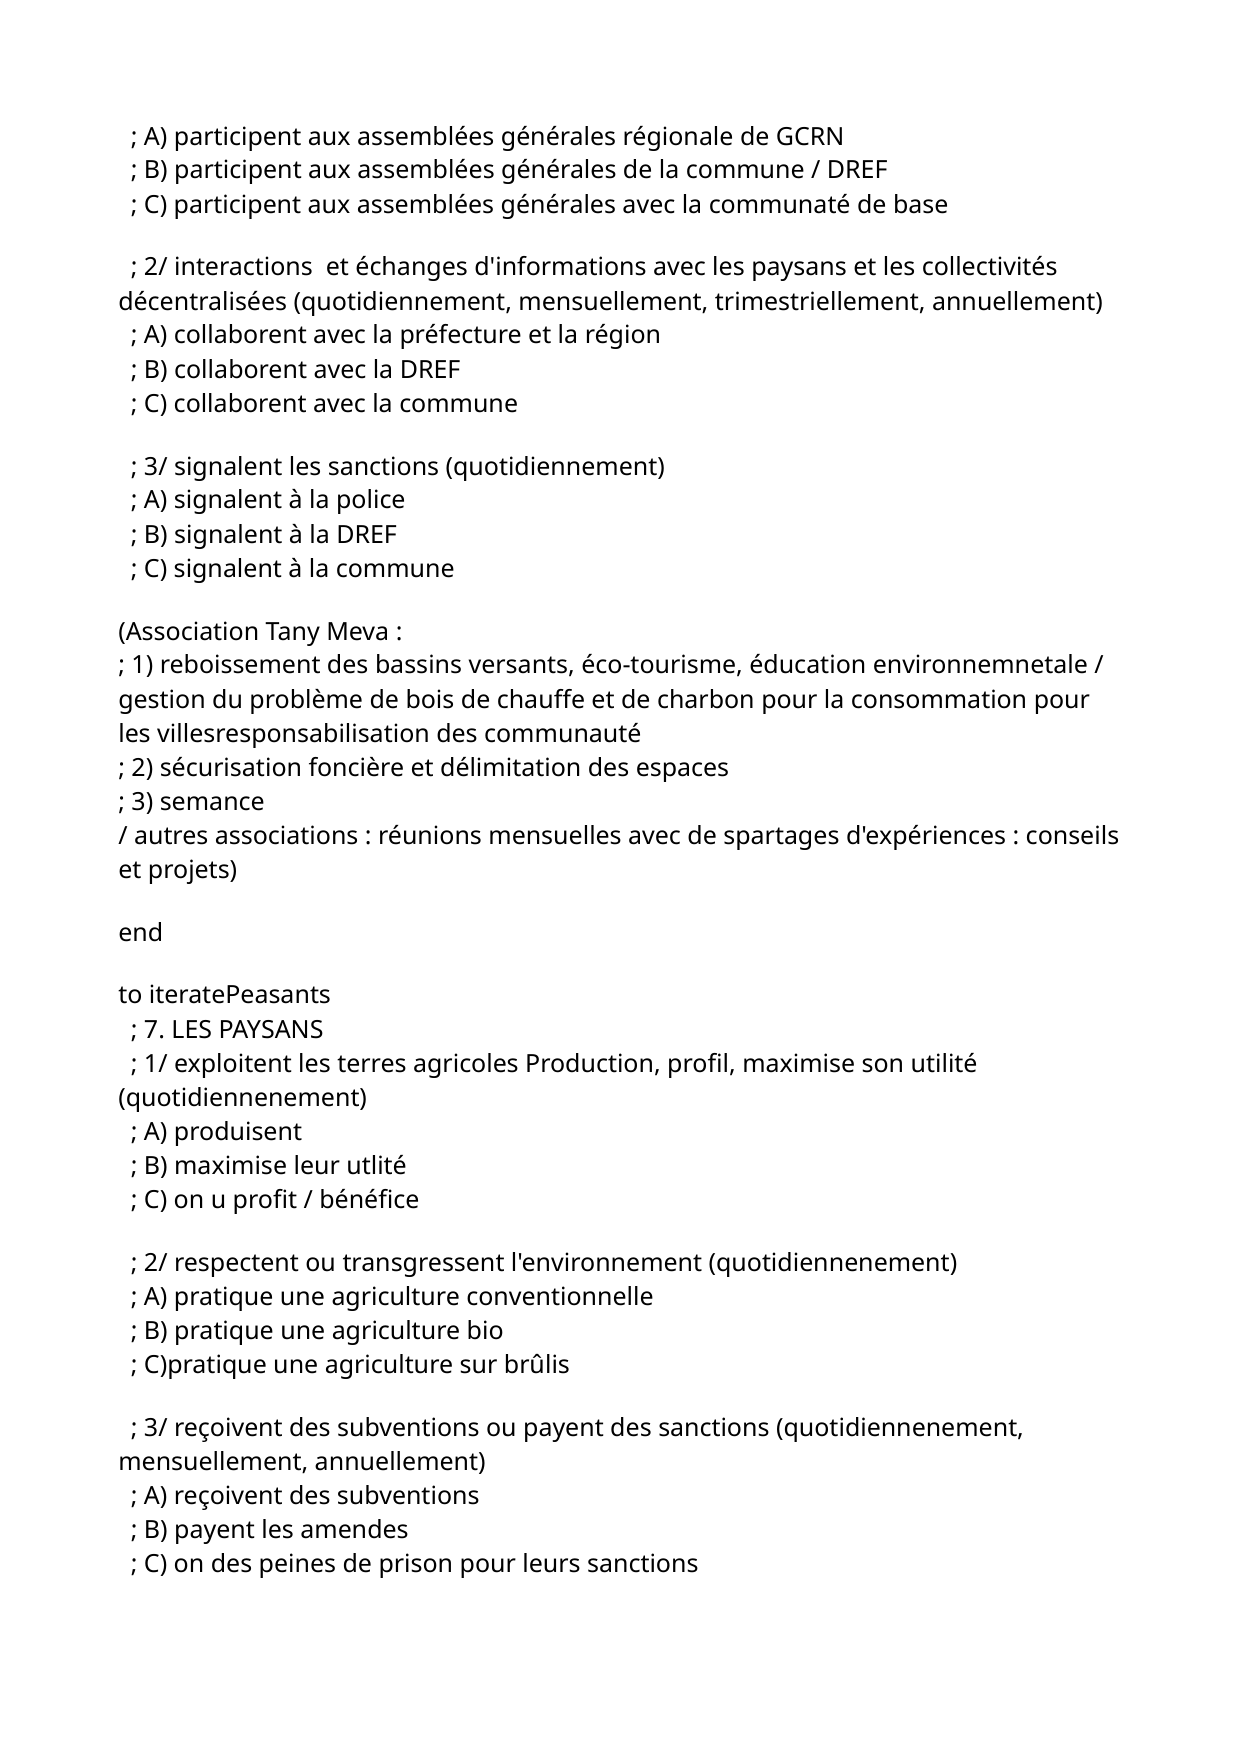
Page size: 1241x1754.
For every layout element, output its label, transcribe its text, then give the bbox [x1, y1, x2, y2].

text ; C)pratique une agriculture sur brûlis [118, 1347, 1122, 1381]
text ; B) maximise leur utlité [118, 1147, 1122, 1182]
text ; B) pratique une agriculture bio [118, 1312, 1122, 1347]
text ; 7. LES PAYSANS [118, 1011, 1122, 1045]
text end [118, 914, 1122, 948]
text / autres associations : réunions mensuelles avec de spartages d'expériences : conseils et projets) [118, 817, 1122, 886]
text ; A) collaborent avec la préfecture et la région [118, 317, 1122, 351]
text ; B) signalent à la DREF [118, 516, 1122, 550]
text ; A) participent aux assemblées générales régionale de GCRN [118, 118, 1122, 152]
text ; B) payent les amendes [118, 1512, 1122, 1546]
text ; C) collaborent avec la commune [118, 385, 1122, 419]
text ; 3) semance [118, 783, 1122, 817]
text ; 2) sécurisation foncière et délimitation des espaces [118, 749, 1122, 783]
text ; 1/ exploitent les terres agricoles Production, profil, maximise son utilité (quotidiennenement) [118, 1045, 1122, 1113]
text ; A) pratique une agriculture conventionnelle [118, 1278, 1122, 1312]
text ; 3/ signalent les sanctions (quotidiennement) [118, 448, 1122, 482]
text ; A) reçoivent des subventions [118, 1477, 1122, 1512]
text ; A) produisent [118, 1113, 1122, 1147]
text (Association Tany Meva : [118, 613, 1122, 647]
text to iteratePeasants [118, 977, 1122, 1011]
text ; 2/ interactions et échanges d'informations avec les paysans et les collectivités décentralisées (quotidiennement, mensuellement, trimestriellement, annuellement) [118, 249, 1122, 317]
text ; C) participent aux assemblées générales avec la communaté de base [118, 186, 1122, 220]
text ; C) signalent à la commune [118, 550, 1122, 584]
text ; C) on des peines de prison pour leurs sanctions [118, 1546, 1122, 1580]
text ; B) participent aux assemblées générales de la commune / DREF [118, 152, 1122, 186]
text ; B) collaborent avec la DREF [118, 351, 1122, 385]
text ; A) signalent à la police [118, 482, 1122, 516]
text ; 2/ respectent ou transgressent l'environnement (quotidiennenement) [118, 1244, 1122, 1278]
text ; 3/ reçoivent des subventions ou payent des sanctions (quotidiennenement, mensuellement, annuellement) [118, 1409, 1122, 1477]
text ; 1) reboissement des bassins versants, éco-tourisme, éducation environnemnetale / gestion du problème de bois de chauffe et de charbon pour la consommation pour les villesresponsabilisation des communauté [118, 647, 1122, 749]
text ; C) on u profit / bénéfice [118, 1182, 1122, 1216]
